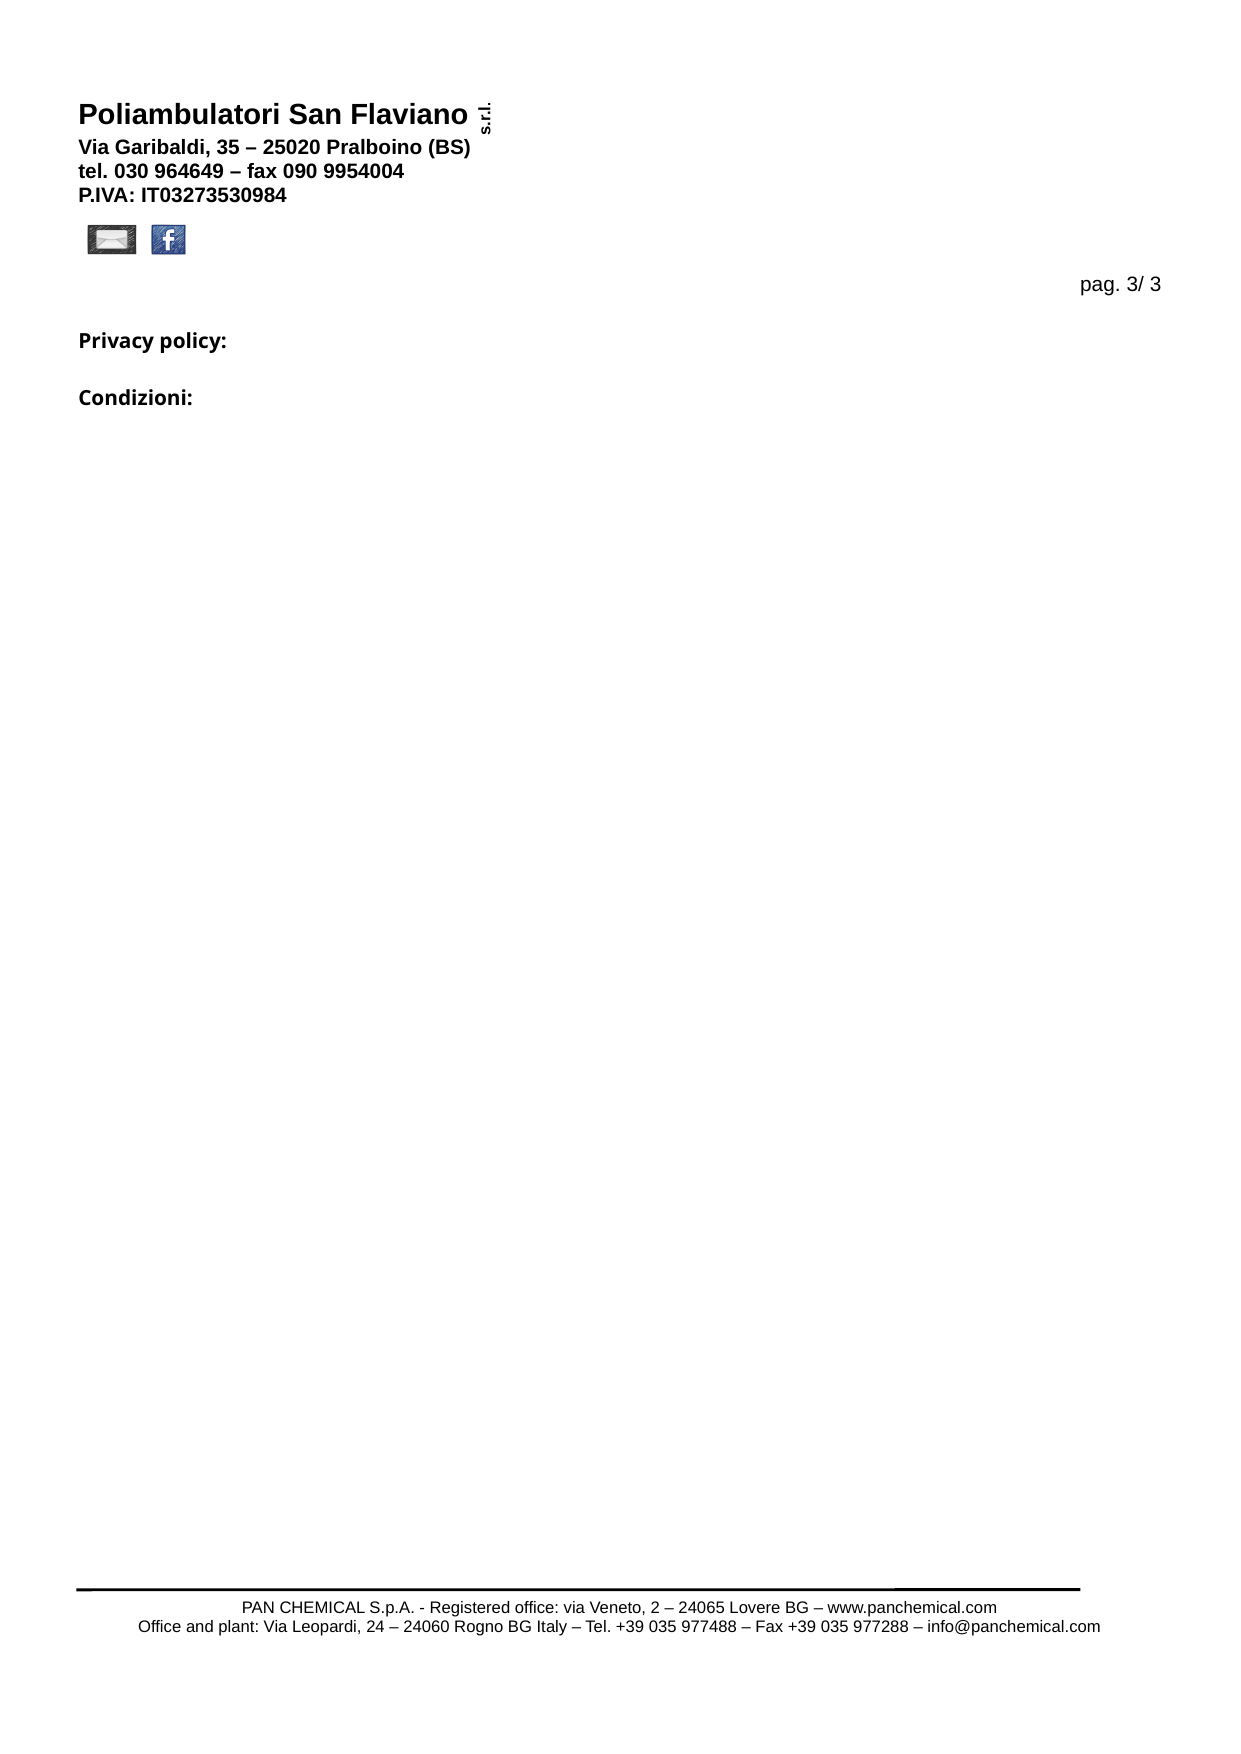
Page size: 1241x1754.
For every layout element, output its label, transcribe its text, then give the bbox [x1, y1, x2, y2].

picture [78, 219, 192, 260]
text Privacy policy: [78, 326, 1161, 354]
text Condizioni: [78, 383, 1161, 411]
